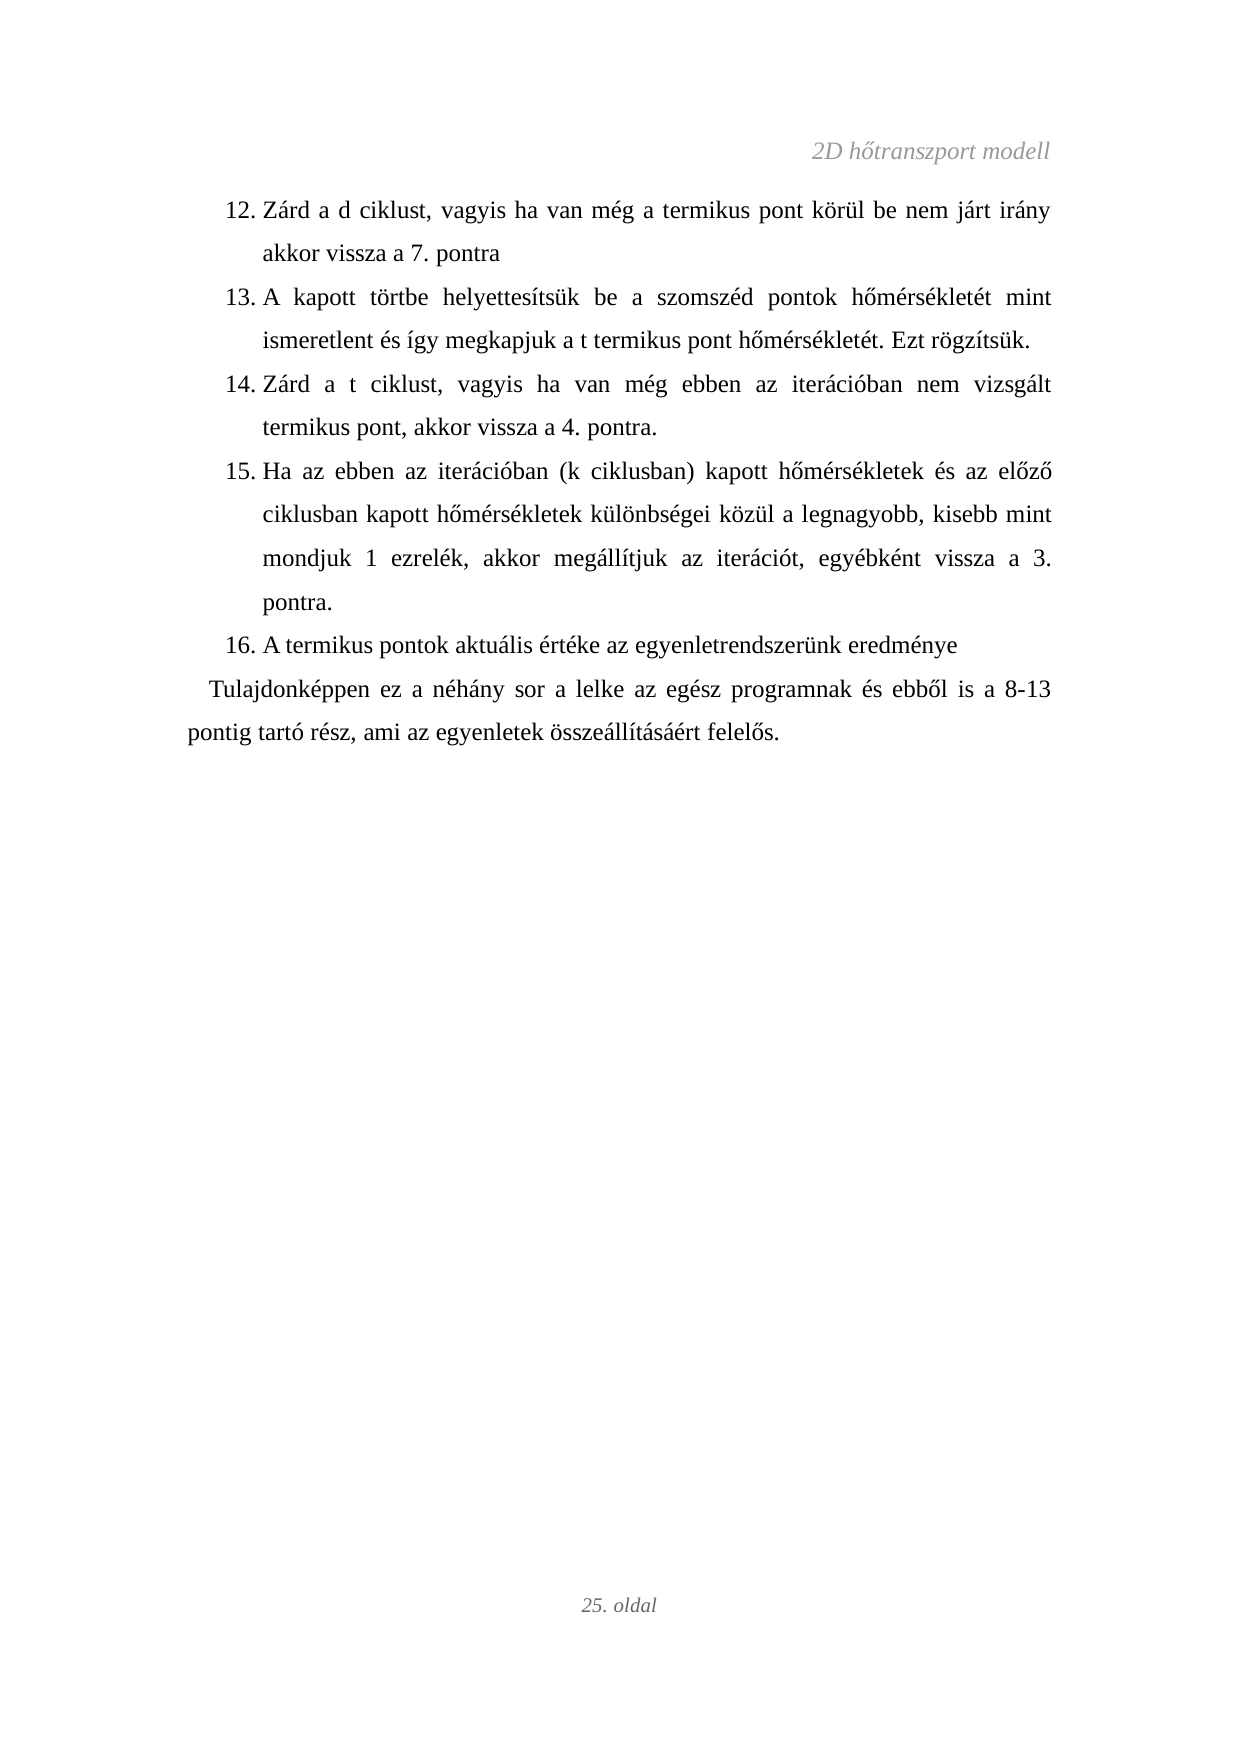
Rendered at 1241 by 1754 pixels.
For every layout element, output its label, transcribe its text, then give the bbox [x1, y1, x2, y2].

list A termikus pontok aktuális értéke az egyenletrendszerünk eredménye [225, 630, 1053, 659]
list Zárd a d ciklust, vagyis ha van még a termikus pont körül be nem járt irány akkor vissza a 7. pontra [225, 194, 1053, 267]
list A kapott törtbe helyettesítsük be a szomszéd pontok hőmérsékletét mint ismeretlent és így megkapjuk a t termikus pont hőmérsékletét. Ezt rögzítsük. [225, 282, 1053, 354]
text Tulajdonképpen ez a néhány sor a lelke az egész programnak és ebből is a 8-13 pontig tartó rész, ami az egyenletek összeállításáért felelős. [187, 673, 1053, 746]
list Zárd a t ciklust, vagyis ha van még ebben az iterációban nem vizsgált termikus pont, akkor vissza a 4. pontra. [225, 369, 1053, 441]
list Ha az ebben az iterációban (k ciklusban) kapott hőmérsékletek és az előző ciklusban kapott hőmérsékletek különbségei közül a legnagyobb, kisebb mint mondjuk 1 ezrelék, akkor megállítjuk az iterációt, egyébként vissza a 3. pontra. [225, 456, 1053, 615]
